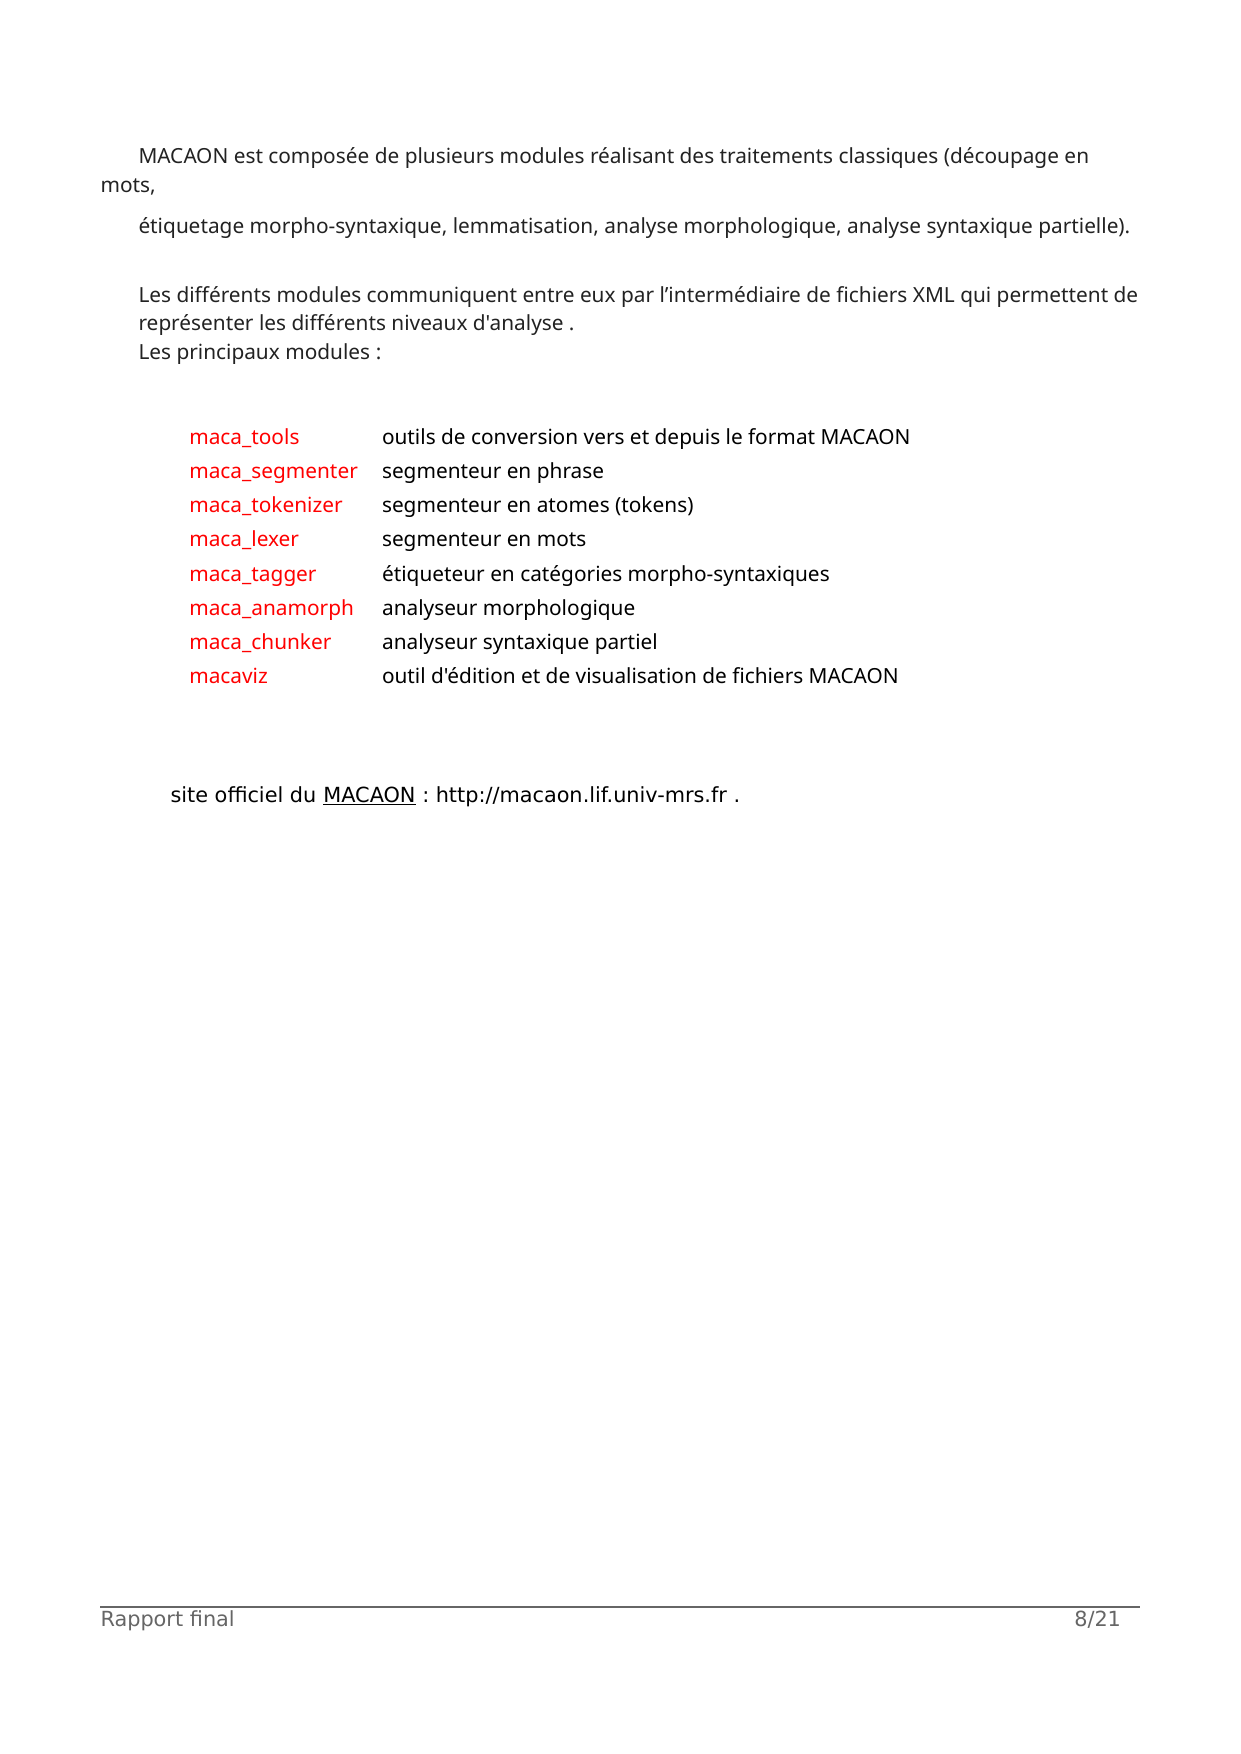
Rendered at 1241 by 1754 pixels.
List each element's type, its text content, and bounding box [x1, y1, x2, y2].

table_cell segmenteur en phrase [379, 453, 973, 487]
table_cell macaviz [186, 659, 379, 693]
text Les différents modules communiquent entre eux par l’intermédiaire de fichiers XML qui permettent de [100, 280, 1140, 308]
text étiquetage morpho-syntaxique, lemmatisation, analyse morphologique, analyse syntaxique partielle). [100, 211, 1140, 239]
table_header maca_tools [186, 419, 379, 453]
table_cell étiqueteur en catégories morpho-syntaxiques [379, 556, 973, 590]
table_cell maca_lexer [186, 522, 379, 556]
table_cell maca_tagger [186, 556, 379, 590]
table_cell segmenteur en atomes (tokens) [379, 488, 973, 522]
table_cell analyseur syntaxique partiel [379, 625, 973, 659]
table_cell segmenteur en mots [379, 522, 973, 556]
text Les principaux modules : [100, 337, 1140, 365]
table_cell outil d'édition et de visualisation de fichiers MACAON [379, 659, 973, 693]
text représenter les différents niveaux d'analyse . [100, 308, 1140, 337]
table_cell maca_segmenter [186, 453, 379, 487]
table_cell analyseur morphologique [379, 590, 973, 624]
text MACAON est composée de plusieurs modules réalisant des traitements classiques (découpage en mots, [100, 141, 1140, 198]
table_cell maca_anamorph [186, 590, 379, 624]
text site officiel du MACAON : http://macaon.lif.univ-mrs.fr . [124, 783, 1116, 807]
table_cell maca_tokenizer [186, 488, 379, 522]
table_header outils de conversion vers et depuis le format MACAON [379, 419, 973, 453]
table_cell maca_chunker [186, 625, 379, 659]
